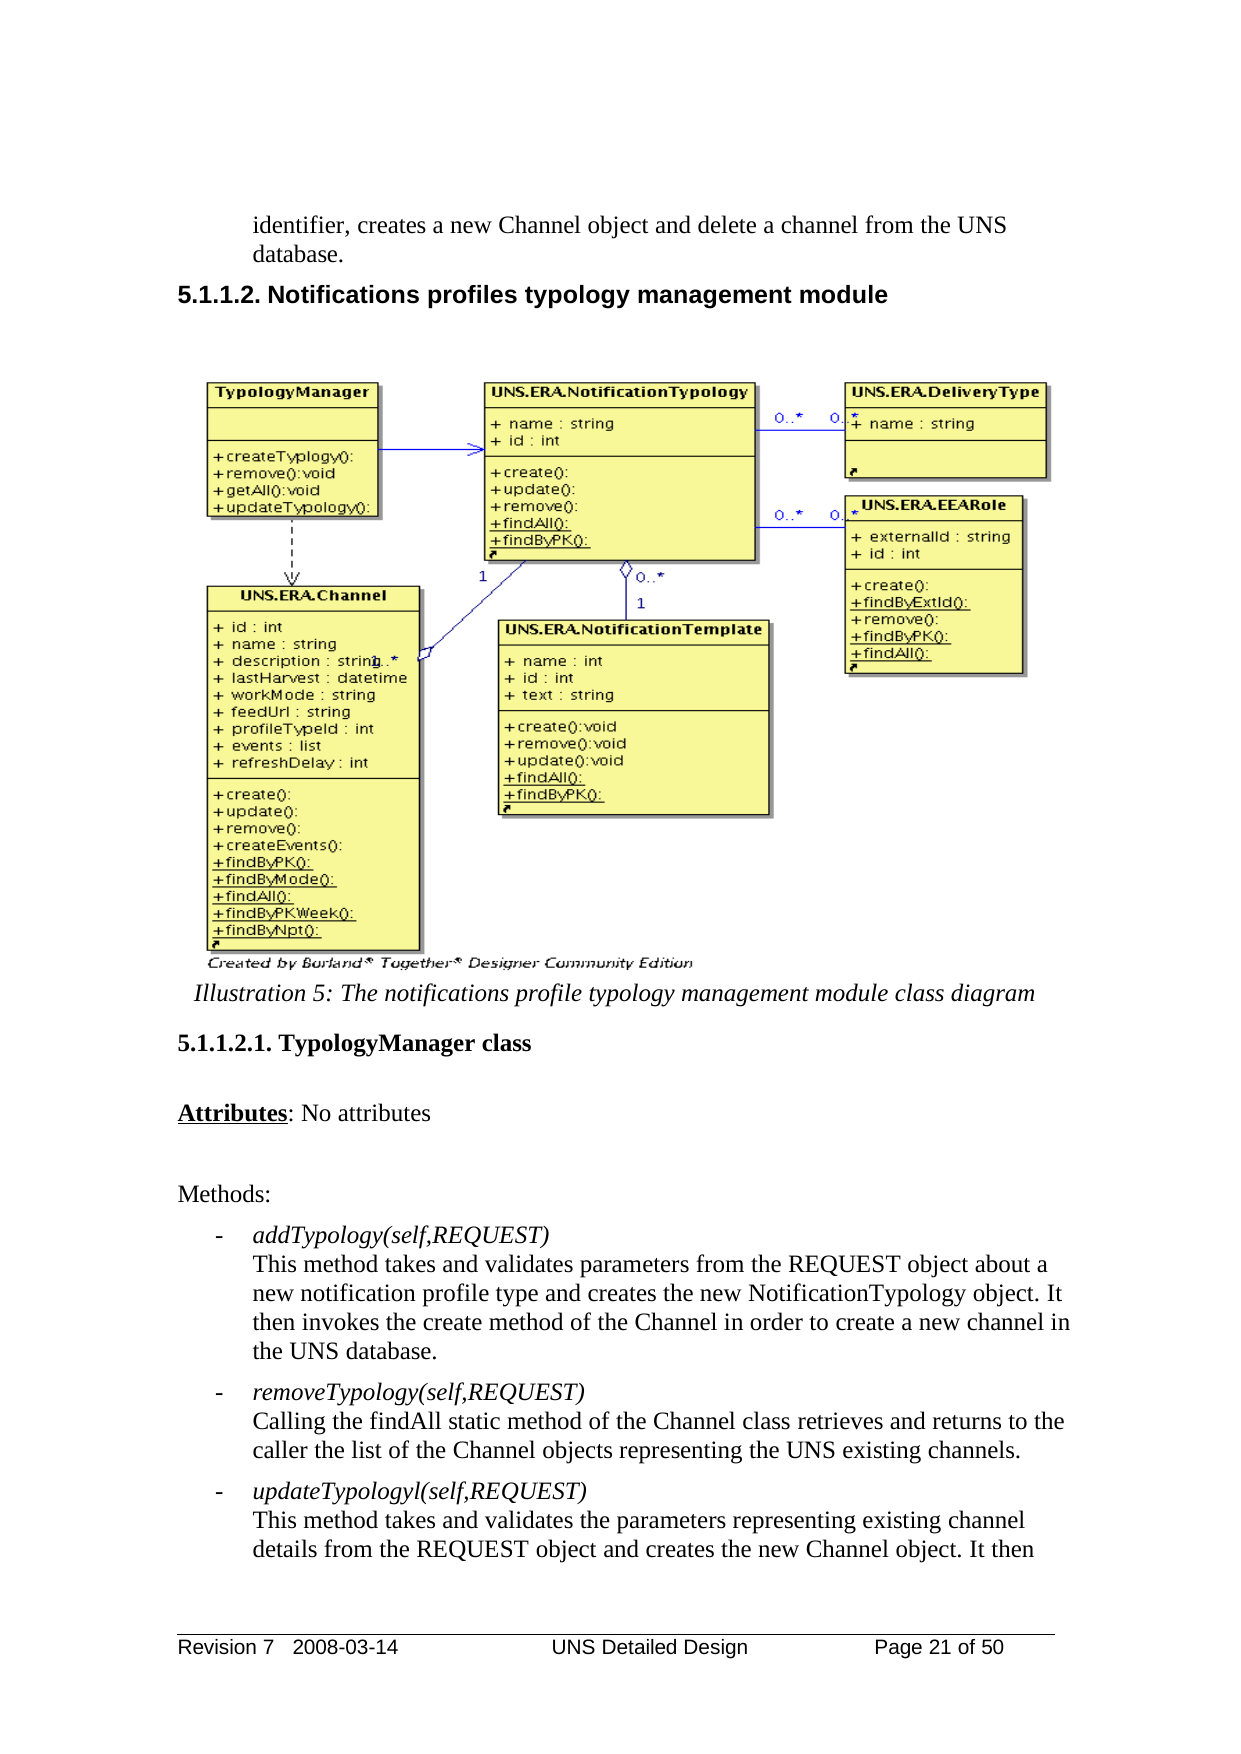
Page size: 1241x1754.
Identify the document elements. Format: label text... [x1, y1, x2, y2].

subtitle Notifications profiles typology management module [177, 280, 1092, 309]
list removeTypology(self,REQUEST) Calling the findAll static method of the Channel class retrieves and returns to the caller the list of the Channel objects representing the UNS existing channels. [215, 1377, 1092, 1464]
text Attributes: No attributes [177, 1097, 1092, 1127]
picture [193, 371, 1061, 978]
text Methods: [177, 1179, 1092, 1208]
list identifier, creates a new Channel object and delete a channel from the UNS database. [215, 210, 1092, 268]
subtitle TypologyManager class [177, 1028, 1092, 1057]
list addTypology(self,REQUEST) This method takes and validates parameters from the REQUEST object about a new notification profile type and creates the new NotificationTypology object. It then invokes the create method of the Channel in order to create a new channel in the UNS database. [215, 1220, 1092, 1365]
text Illustration 5: The notifications profile typology management module class diagram [194, 978, 1060, 1007]
list updateTypologyl(self,REQUEST) This method takes and validates the parameters representing existing channel details from the REQUEST object and creates the new Channel object. It then [215, 1476, 1092, 1563]
